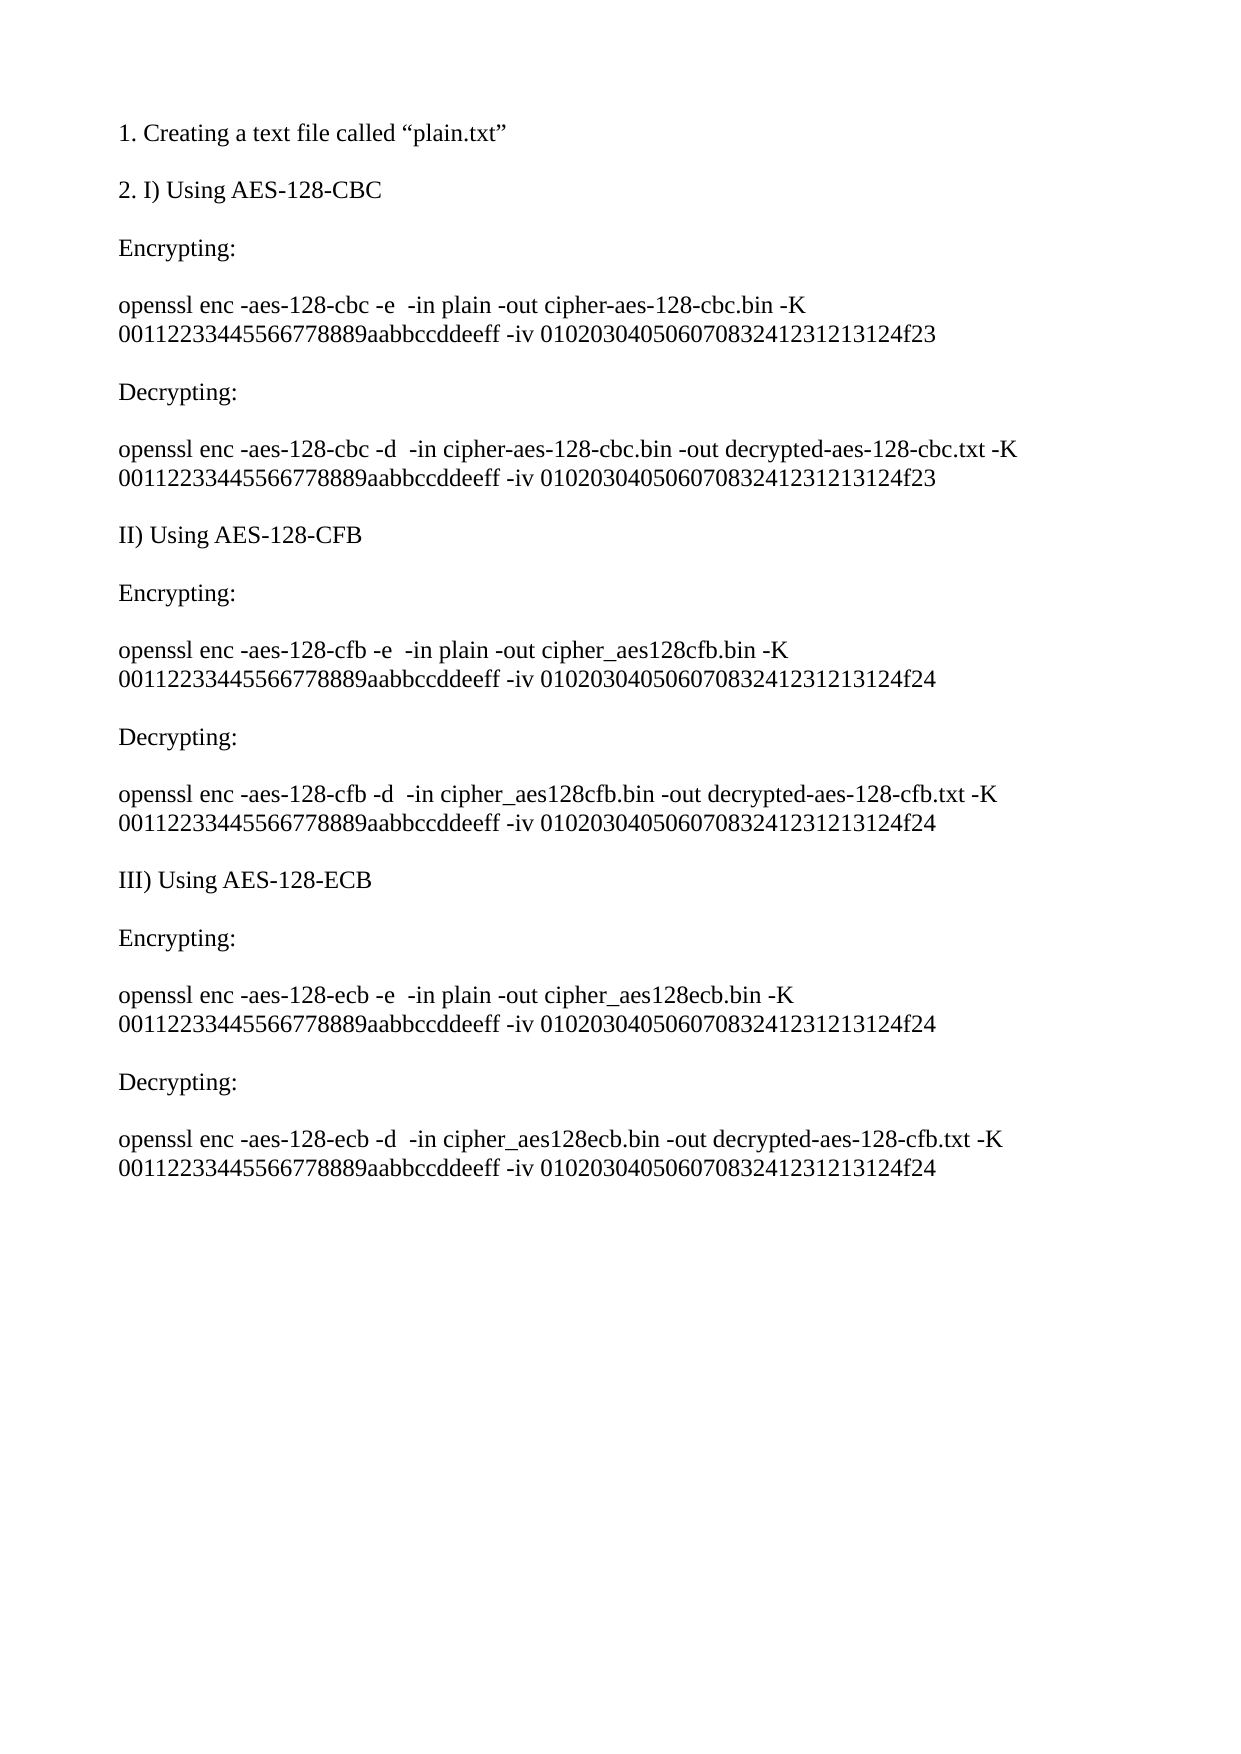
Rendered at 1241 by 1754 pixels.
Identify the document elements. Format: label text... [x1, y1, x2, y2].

text Encrypting: [118, 578, 1122, 607]
text openssl enc -aes-128-ecb -d -in cipher_aes128ecb.bin -out decrypted-aes-128-cfb.txt -K 00112233445566778889aabbccddeeff -iv 01020304050607083241231213124f24 [118, 1124, 1122, 1182]
text II) Using AES-128-CFB [118, 521, 1122, 549]
text Decrypting: [118, 722, 1122, 751]
text openssl enc -aes-128-cbc -d -in cipher-aes-128-cbc.bin -out decrypted-aes-128-cbc.txt -K 00112233445566778889aabbccddeeff -iv 01020304050607083241231213124f23 [118, 434, 1122, 492]
text openssl enc -aes-128-cfb -e -in plain -out cipher_aes128cfb.bin -K 00112233445566778889aabbccddeeff -iv 01020304050607083241231213124f24 [118, 636, 1122, 693]
text Decrypting: [118, 1067, 1122, 1096]
text Encrypting: [118, 923, 1122, 952]
text Decrypting: [118, 377, 1122, 406]
text 2. I) Using AES-128-CBC [118, 176, 1122, 204]
text 1. Creating a text file called “plain.txt” [118, 118, 1122, 147]
text openssl enc -aes-128-cbc -e -in plain -out cipher-aes-128-cbc.bin -K 00112233445566778889aabbccddeeff -iv 01020304050607083241231213124f23 [118, 291, 1122, 348]
text openssl enc -aes-128-cfb -d -in cipher_aes128cfb.bin -out decrypted-aes-128-cfb.txt -K 00112233445566778889aabbccddeeff -iv 01020304050607083241231213124f24 [118, 779, 1122, 837]
text Encrypting: [118, 233, 1122, 262]
text III) Using AES-128-ECB [118, 866, 1122, 894]
text openssl enc -aes-128-ecb -e -in plain -out cipher_aes128ecb.bin -K 00112233445566778889aabbccddeeff -iv 01020304050607083241231213124f24 [118, 981, 1122, 1038]
